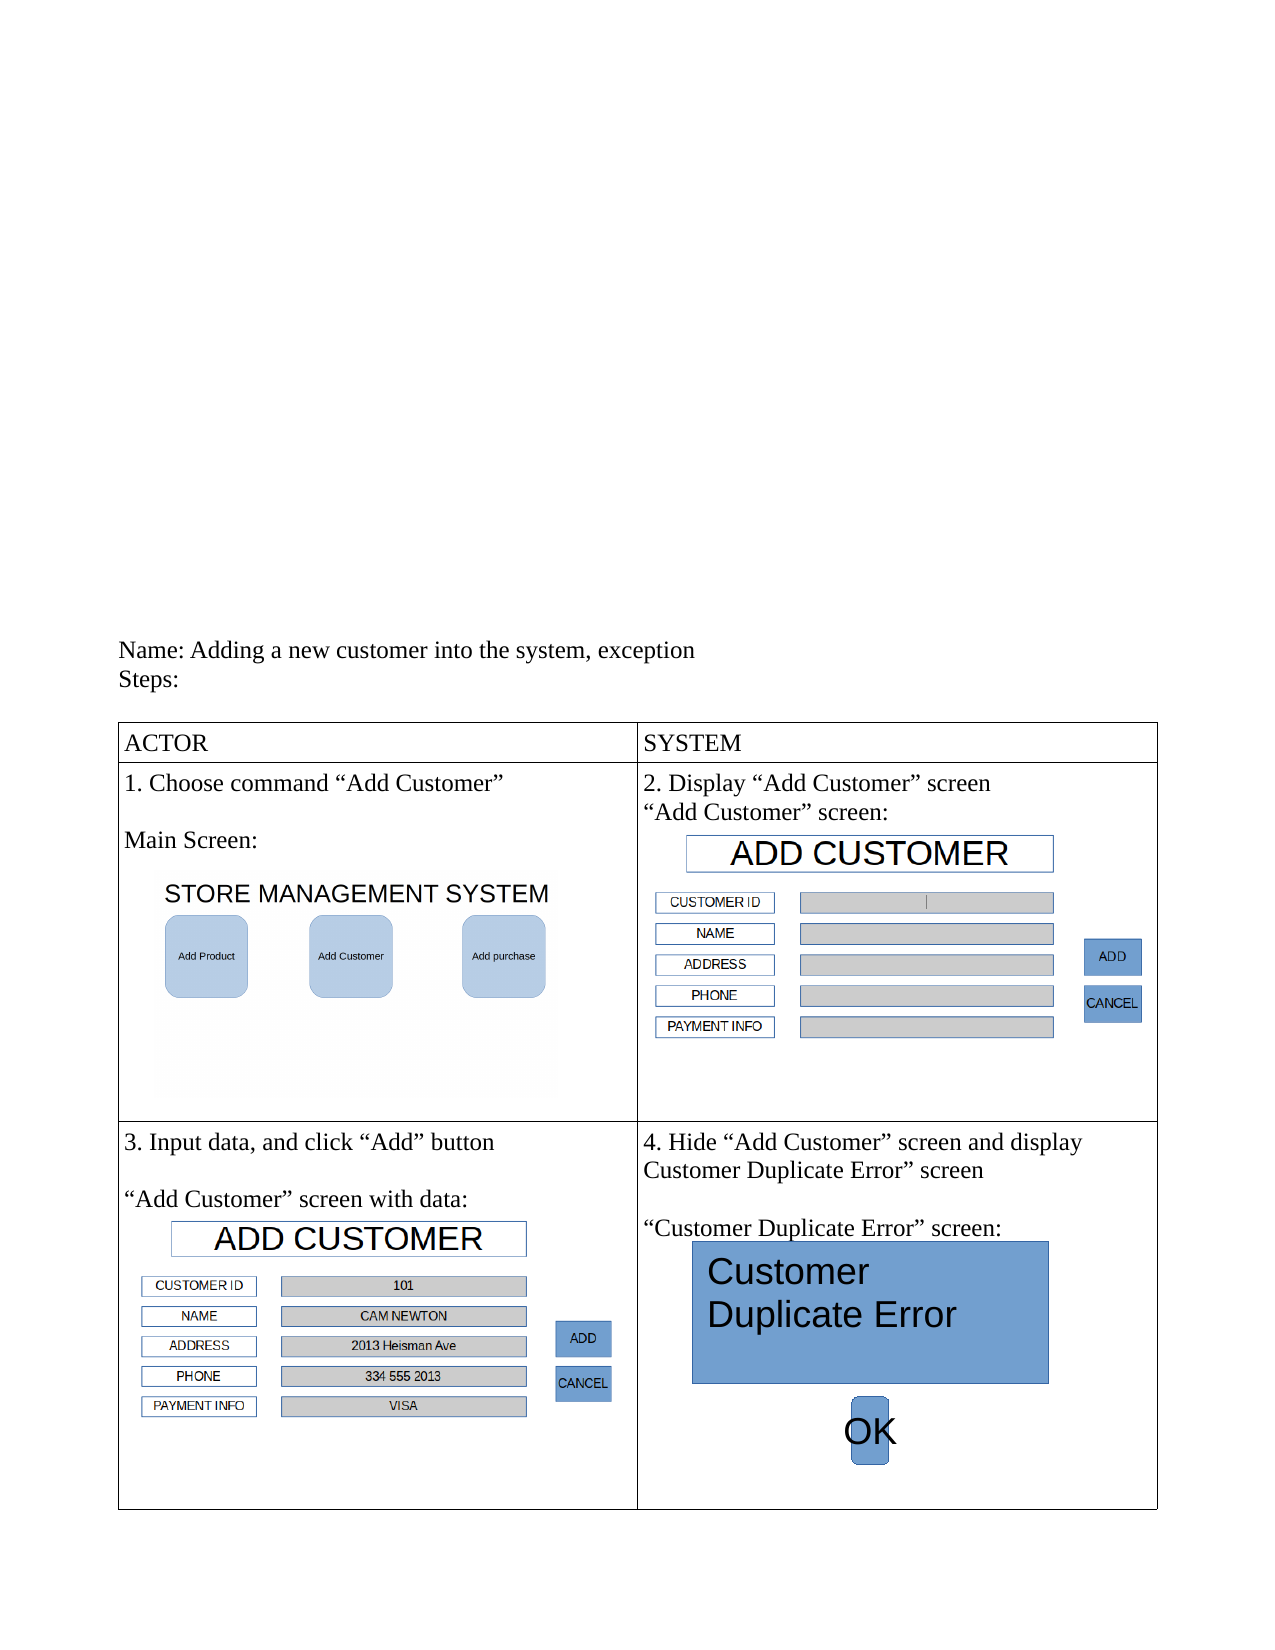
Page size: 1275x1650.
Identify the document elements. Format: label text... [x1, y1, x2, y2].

picture [154, 870, 558, 1098]
table_header ACTOR [119, 723, 637, 762]
table_cell 3. Input data, and click “Add” button “Add Customer” screen with data: [119, 1122, 637, 1508]
text Name: Adding a new customer into the system, exception [118, 636, 1157, 664]
table_cell 1. Choose command “Add Customer” Main Screen: [119, 763, 637, 1121]
table_cell 4. Hide “Add Customer” screen and display Customer Duplicate Error” screen “Customer Duplicate Error” screen: [638, 1122, 1157, 1508]
table_header SYSTEM [638, 723, 1157, 762]
text Steps: [118, 664, 1157, 693]
table_cell 2. Display “Add Customer” screen “Add Customer” screen: [638, 763, 1157, 1121]
picture [123, 1213, 632, 1474]
picture [643, 825, 1152, 1087]
